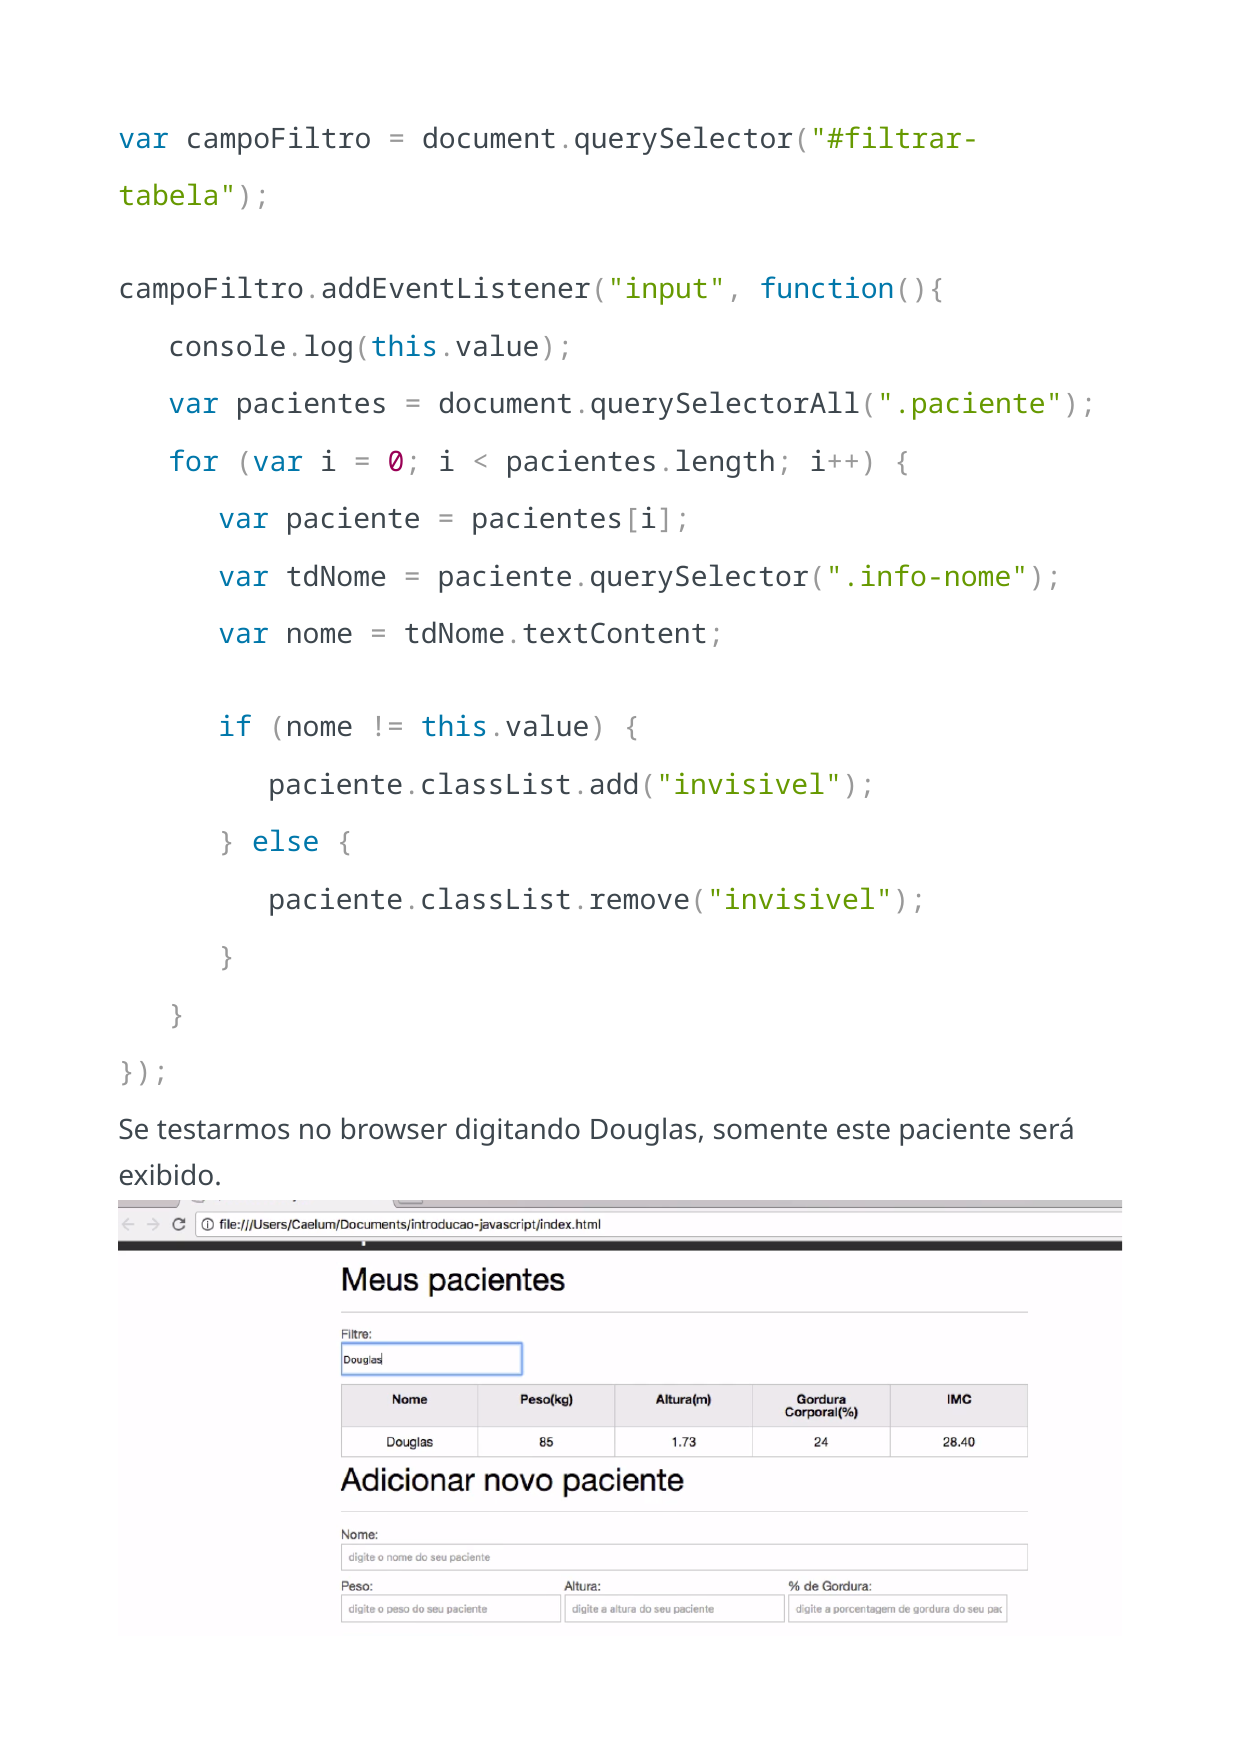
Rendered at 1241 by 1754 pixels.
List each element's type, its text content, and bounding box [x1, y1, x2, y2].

text } else { [118, 821, 1122, 860]
text var campoFiltro = document.querySelector("#filtrar-tabela"); [118, 118, 1122, 214]
text }); [118, 1051, 1122, 1090]
text } [118, 936, 1122, 975]
text Se testarmos no browser digitando Douglas, somente este paciente será exibido. [118, 1109, 1122, 1193]
picture [118, 1200, 1123, 1636]
text var tdNome = paciente.querySelector(".info-nome"); [118, 556, 1122, 594]
text for (var i = 0; i < pacientes.length; i++) { [118, 441, 1122, 479]
text var paciente = pacientes[i]; [118, 498, 1122, 537]
text } [118, 994, 1122, 1032]
text paciente.classList.add("invisivel"); [118, 764, 1122, 802]
text console.log(this.value); [118, 326, 1122, 364]
text campoFiltro.addEventListener("input", function(){ [118, 268, 1122, 307]
text paciente.classList.remove("invisivel"); [118, 879, 1122, 917]
text var nome = tdNome.textContent; [118, 613, 1122, 652]
text if (nome != this.value) { [118, 706, 1122, 745]
text var pacientes = document.querySelectorAll(".paciente"); [118, 383, 1122, 422]
